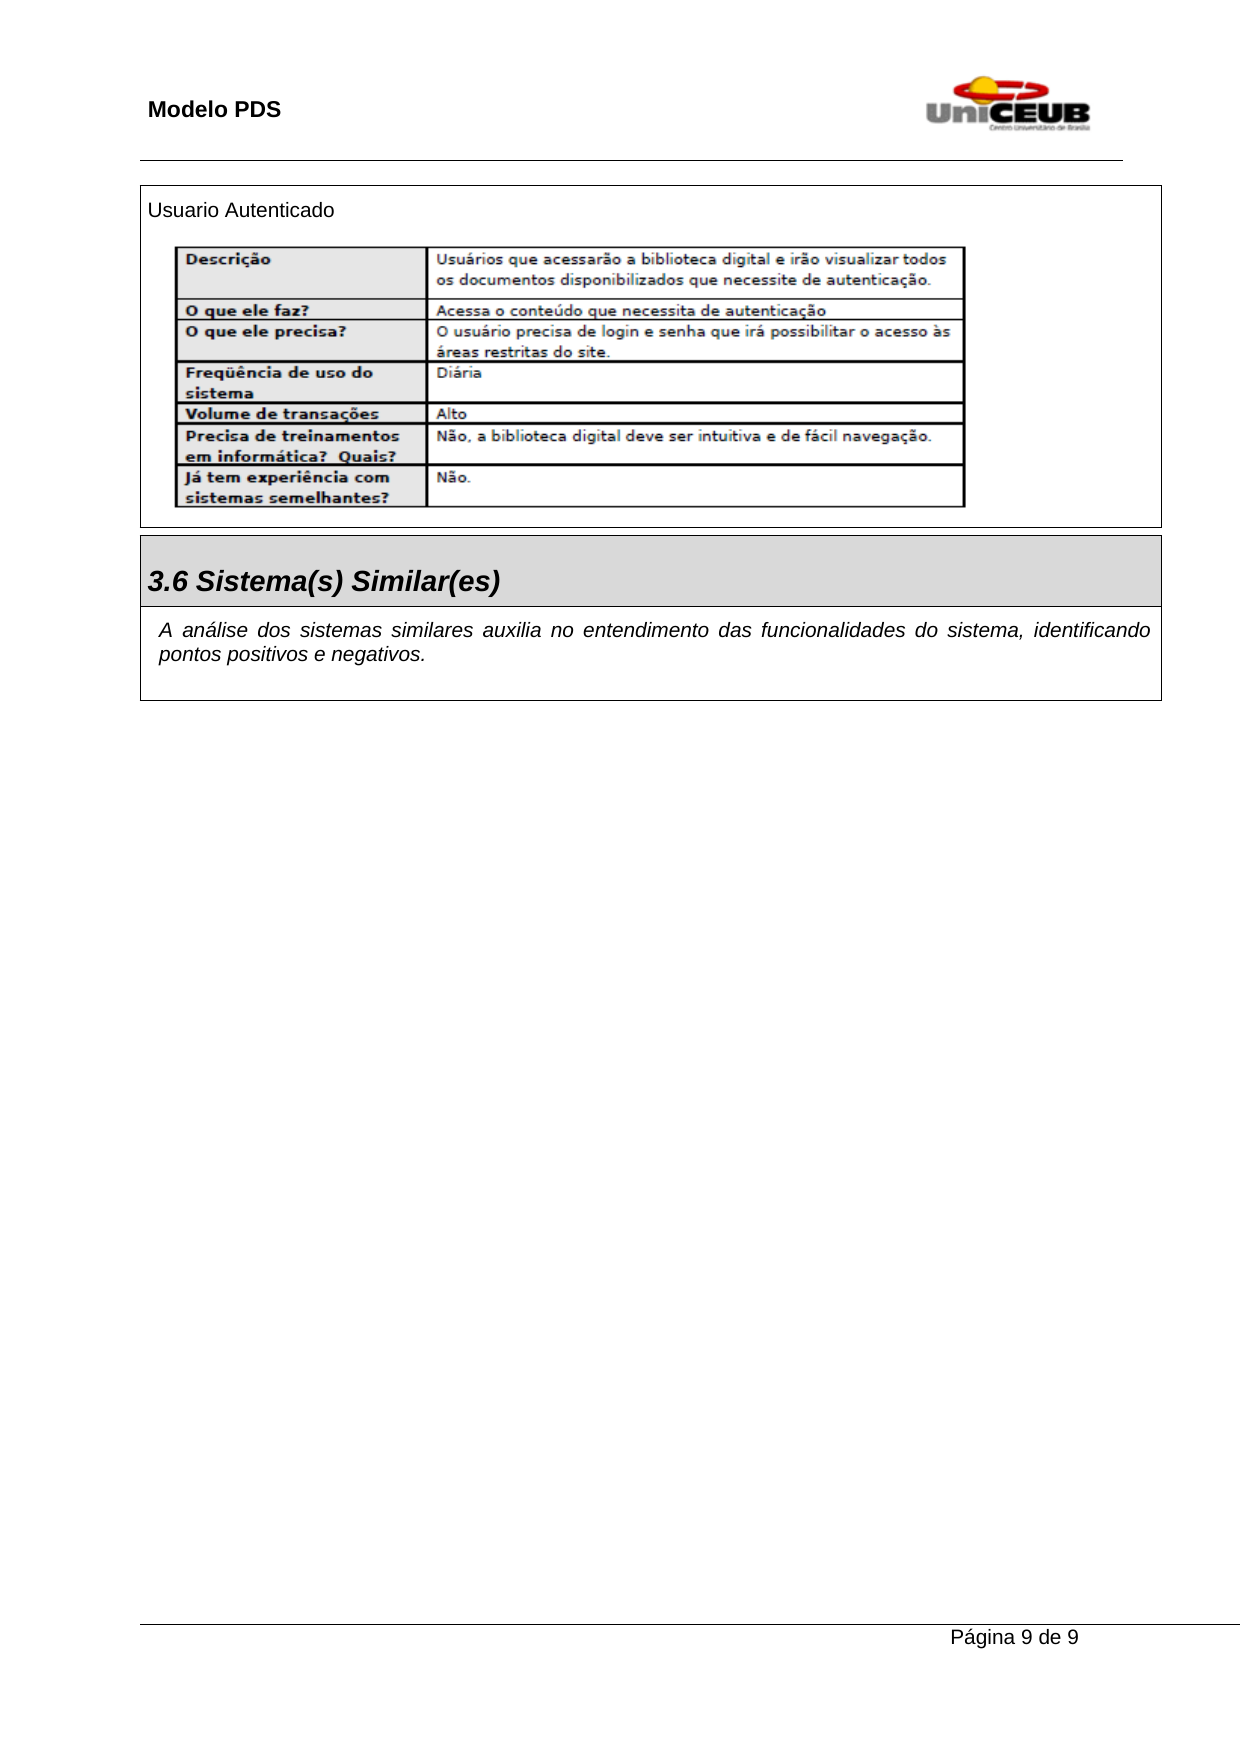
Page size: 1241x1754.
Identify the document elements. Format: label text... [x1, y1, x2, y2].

picture [922, 68, 1099, 139]
table_header 3.6 Sistema(s) Similar(es) [141, 536, 1161, 606]
table_cell Usuario Autenticado [141, 186, 1161, 527]
table_cell A análise dos sistemas similares auxilia no entendimento das funcionalidades do sistema, identificando pontos positivos e negativos. [141, 607, 1161, 700]
